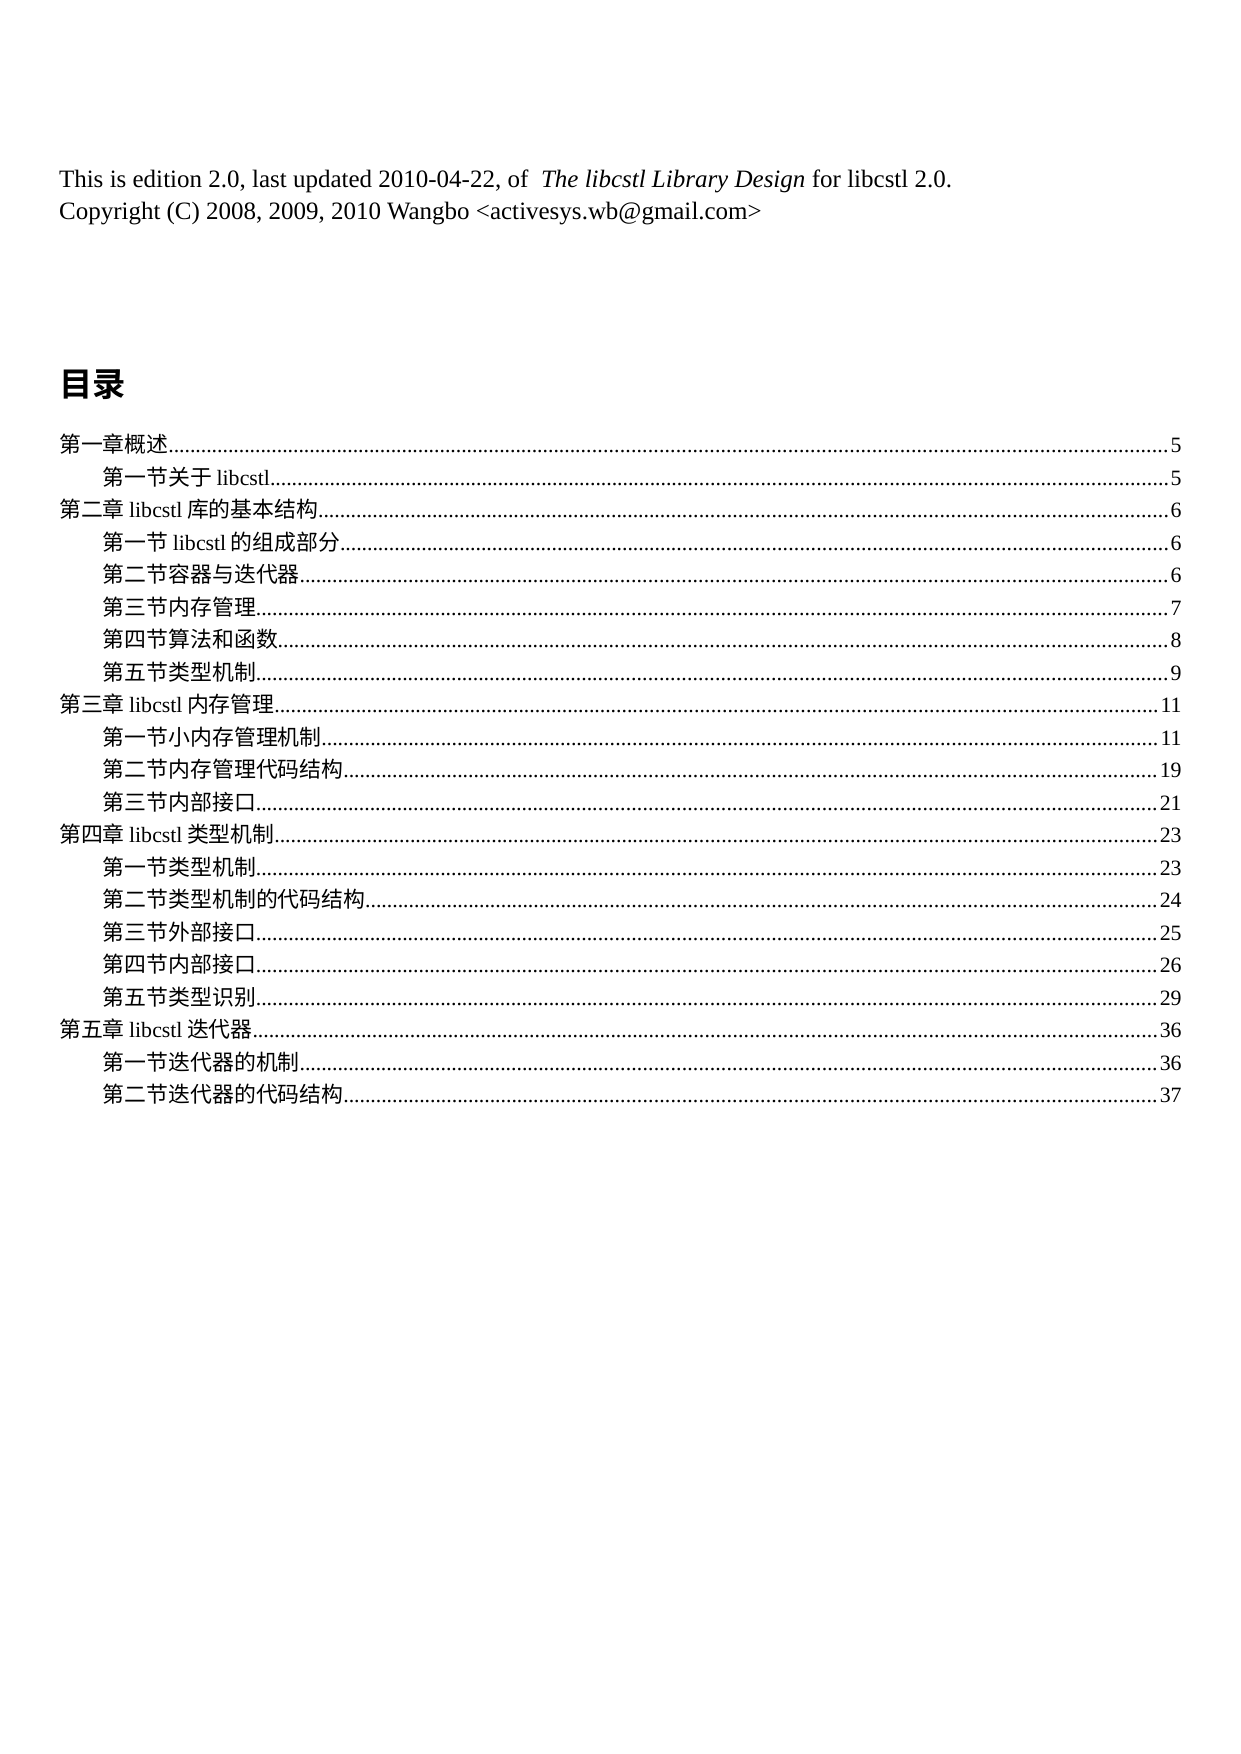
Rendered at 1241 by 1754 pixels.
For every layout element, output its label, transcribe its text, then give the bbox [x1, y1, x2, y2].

subtitle 目录 [59, 349, 1181, 414]
text 第五节类型识别 29 [103, 979, 1181, 1012]
text 第一节类型机制 23 [103, 849, 1181, 882]
text 第二章libcstl库的基本结构 6 [59, 492, 1181, 524]
text 第五节类型机制 9 [103, 654, 1181, 687]
text 第一节libcstl的组成部分 6 [103, 524, 1181, 557]
text 第二节迭代器的代码结构 37 [103, 1077, 1181, 1109]
text 第四节算法和函数 8 [103, 622, 1181, 654]
text This is edition 2.0, last updated 2010-04-22, of The libcstl Library Design for libcstl 2.0. [59, 162, 1181, 194]
text 第四章libcstl类型机制 23 [59, 817, 1181, 849]
text 第一节迭代器的机制 36 [103, 1044, 1181, 1077]
text 第三节外部接口 25 [103, 914, 1181, 947]
text 第三节内部接口 21 [103, 784, 1181, 817]
text 第三节内存管理 7 [103, 589, 1181, 622]
text 第一章概述 5 [59, 427, 1181, 459]
text 第二节类型机制的代码结构 24 [103, 882, 1181, 914]
text 第一节小内存管理机制 11 [103, 719, 1181, 752]
text 第二节容器与迭代器 6 [103, 557, 1181, 589]
text 第五章libcstl迭代器 36 [59, 1012, 1181, 1044]
text 第四节内部接口 26 [103, 947, 1181, 979]
text Copyright (C) 2008, 2009, 2010 Wangbo <activesys.wb@gmail.com> [59, 194, 1181, 227]
text 第一节关于libcstl 5 [103, 459, 1181, 492]
text 第二节内存管理代码结构 19 [103, 752, 1181, 784]
text 第三章libcstl内存管理 11 [59, 687, 1181, 719]
